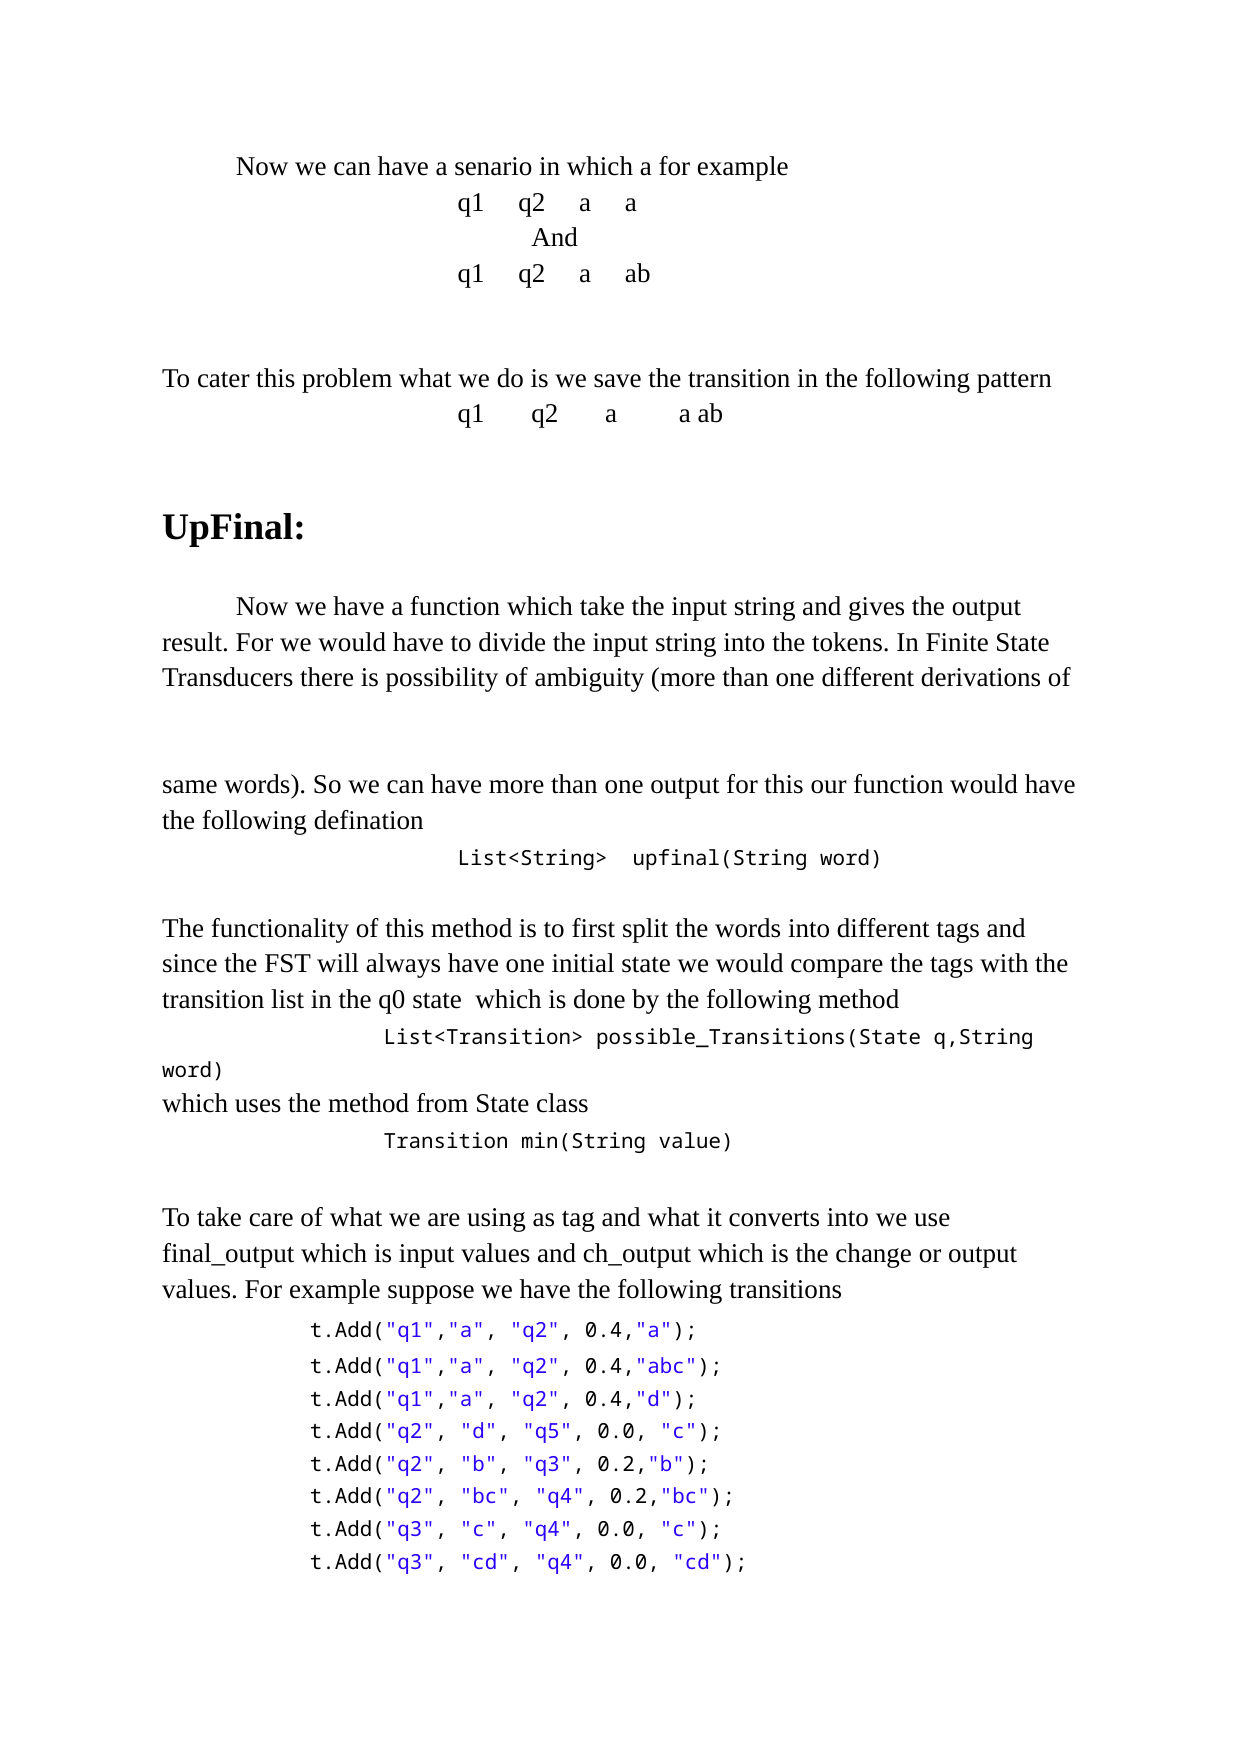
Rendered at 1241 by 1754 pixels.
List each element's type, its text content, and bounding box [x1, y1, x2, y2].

text t.Add("q1","a", "q2", 0.4,"abc"); [162, 1351, 1078, 1379]
text Transition min(String value) [162, 1123, 1078, 1154]
text t.Add("q2", "b", "q3", 0.2,"b"); [162, 1449, 1078, 1477]
text q1 q2 a ab [162, 257, 1078, 288]
text t.Add("q2", "d", "q5", 0.0, "c"); [162, 1416, 1078, 1445]
text q1 q2 a a [162, 186, 1078, 217]
text q1 q2 a a ab [162, 397, 1078, 428]
text UpFinal: [162, 504, 1078, 548]
text Now we have a function which take the input string and gives the output result. For we would have to divide the input string into the tokens. In Finite State Transducers there is possibility of ambiguity (more than one different derivations of [162, 590, 1078, 692]
text which uses the method from State class [162, 1087, 1078, 1118]
text And [162, 221, 1078, 253]
text same words). So we can have more than one output for this our function would have the following defination [162, 768, 1078, 835]
text To cater this problem what we do is we save the transition in the following pattern [162, 362, 1078, 393]
text Now we can have a senario in which a for example [162, 150, 1078, 181]
text t.Add("q1","a", "q2", 0.4,"d"); [162, 1384, 1078, 1412]
text t.Add("q2", "bc", "q4", 0.2,"bc"); [162, 1482, 1078, 1510]
text t.Add("q3", "c", "q4", 0.0, "c"); [162, 1514, 1078, 1543]
text The functionality of this method is to first split the words into different tags and since the FST will always have one initial state we would compare the tags with the transition list in the q0 state which is done by the following method [162, 912, 1078, 1014]
text List<String> upfinal(String word) [162, 840, 1078, 871]
text List<Transition> possible_Transitions(State q,String word) [162, 1019, 1078, 1083]
text To take care of what we are using as tag and what it converts into we use final_output which is input values and ch_output which is the change or output values. For example suppose we have the following transitions [162, 1202, 1078, 1304]
text t.Add("q3", "cd", "q4", 0.0, "cd"); [162, 1547, 1078, 1575]
text t.Add("q1","a", "q2", 0.4,"a"); [162, 1309, 1078, 1346]
